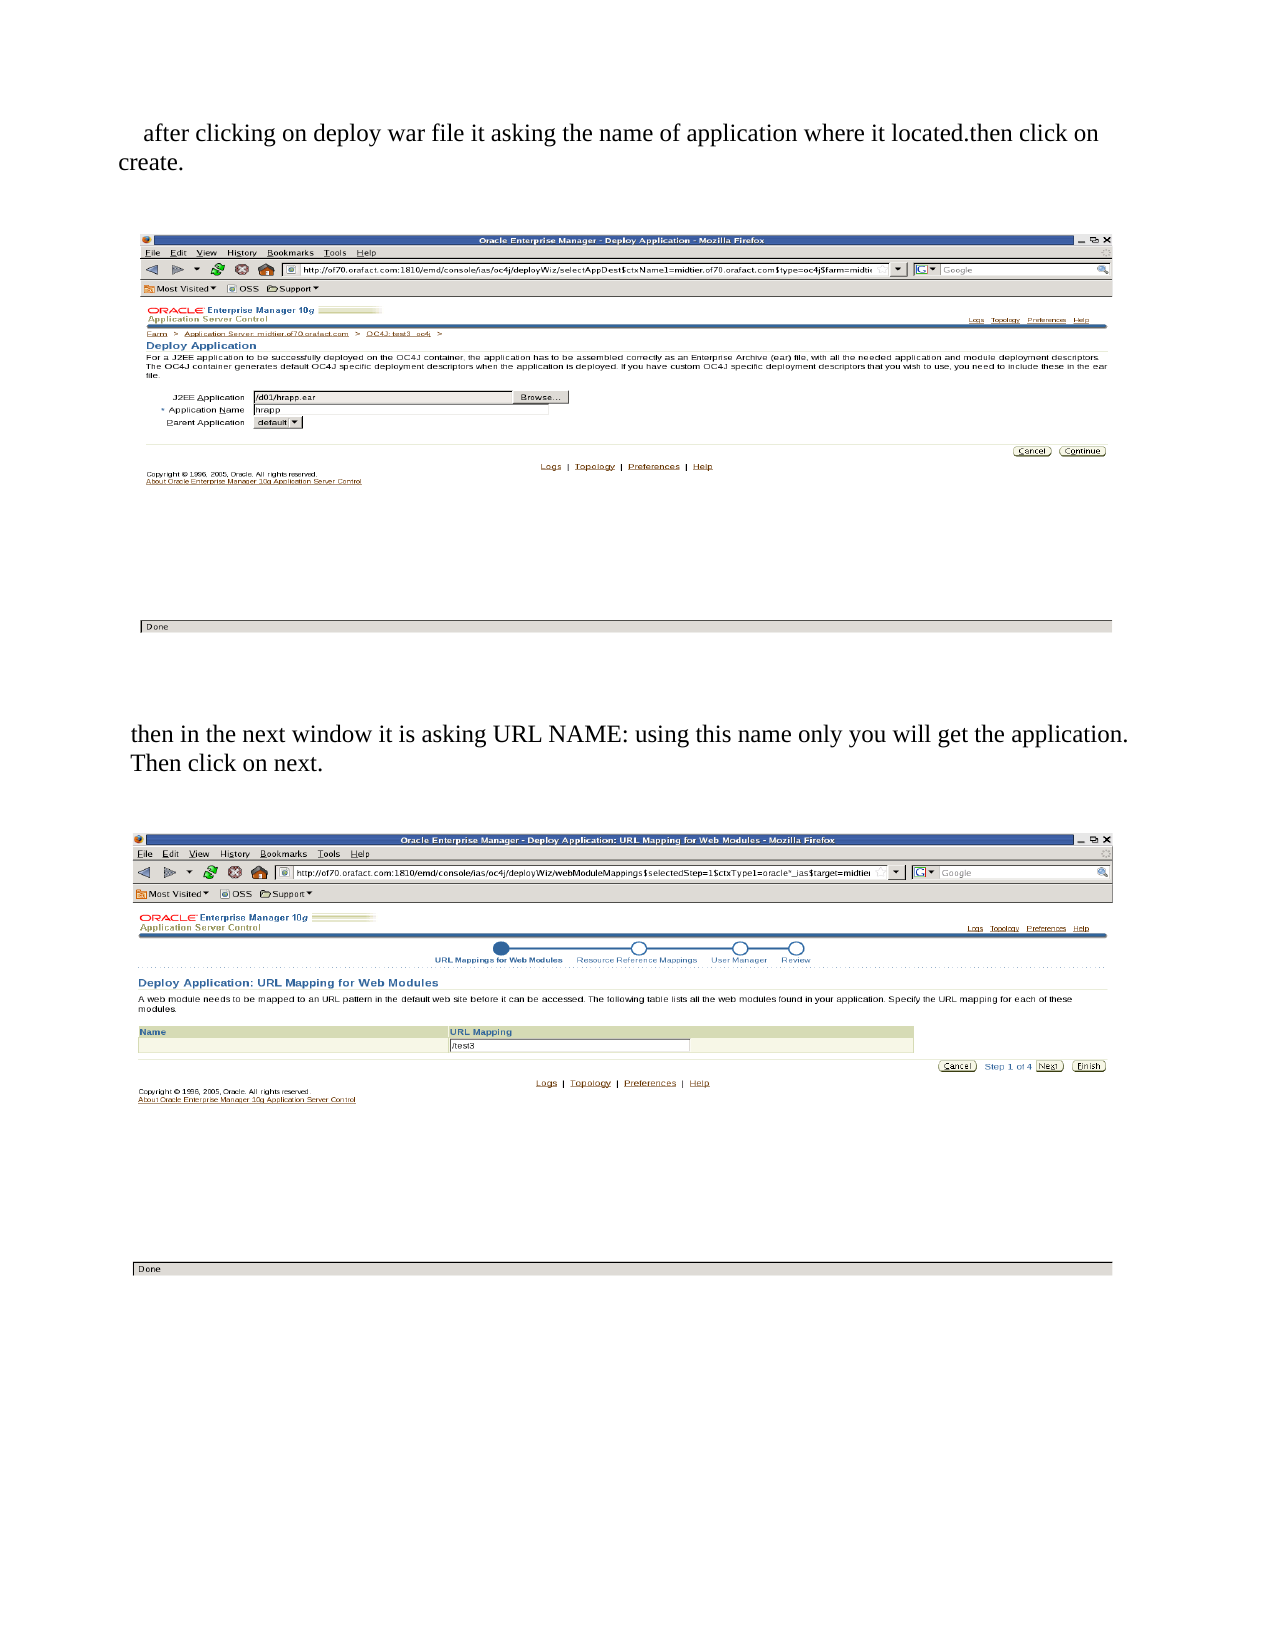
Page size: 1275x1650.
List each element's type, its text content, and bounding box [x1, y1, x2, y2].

text then in the next window it is asking URL NAME: using this name only you will get the application. [118, 719, 1157, 748]
text after clicking on deploy war file it asking the name of application where it located.then click on create. [118, 118, 1157, 176]
picture [140, 234, 1113, 633]
text Then click on next. [118, 748, 1157, 776]
picture [132, 833, 1113, 1276]
